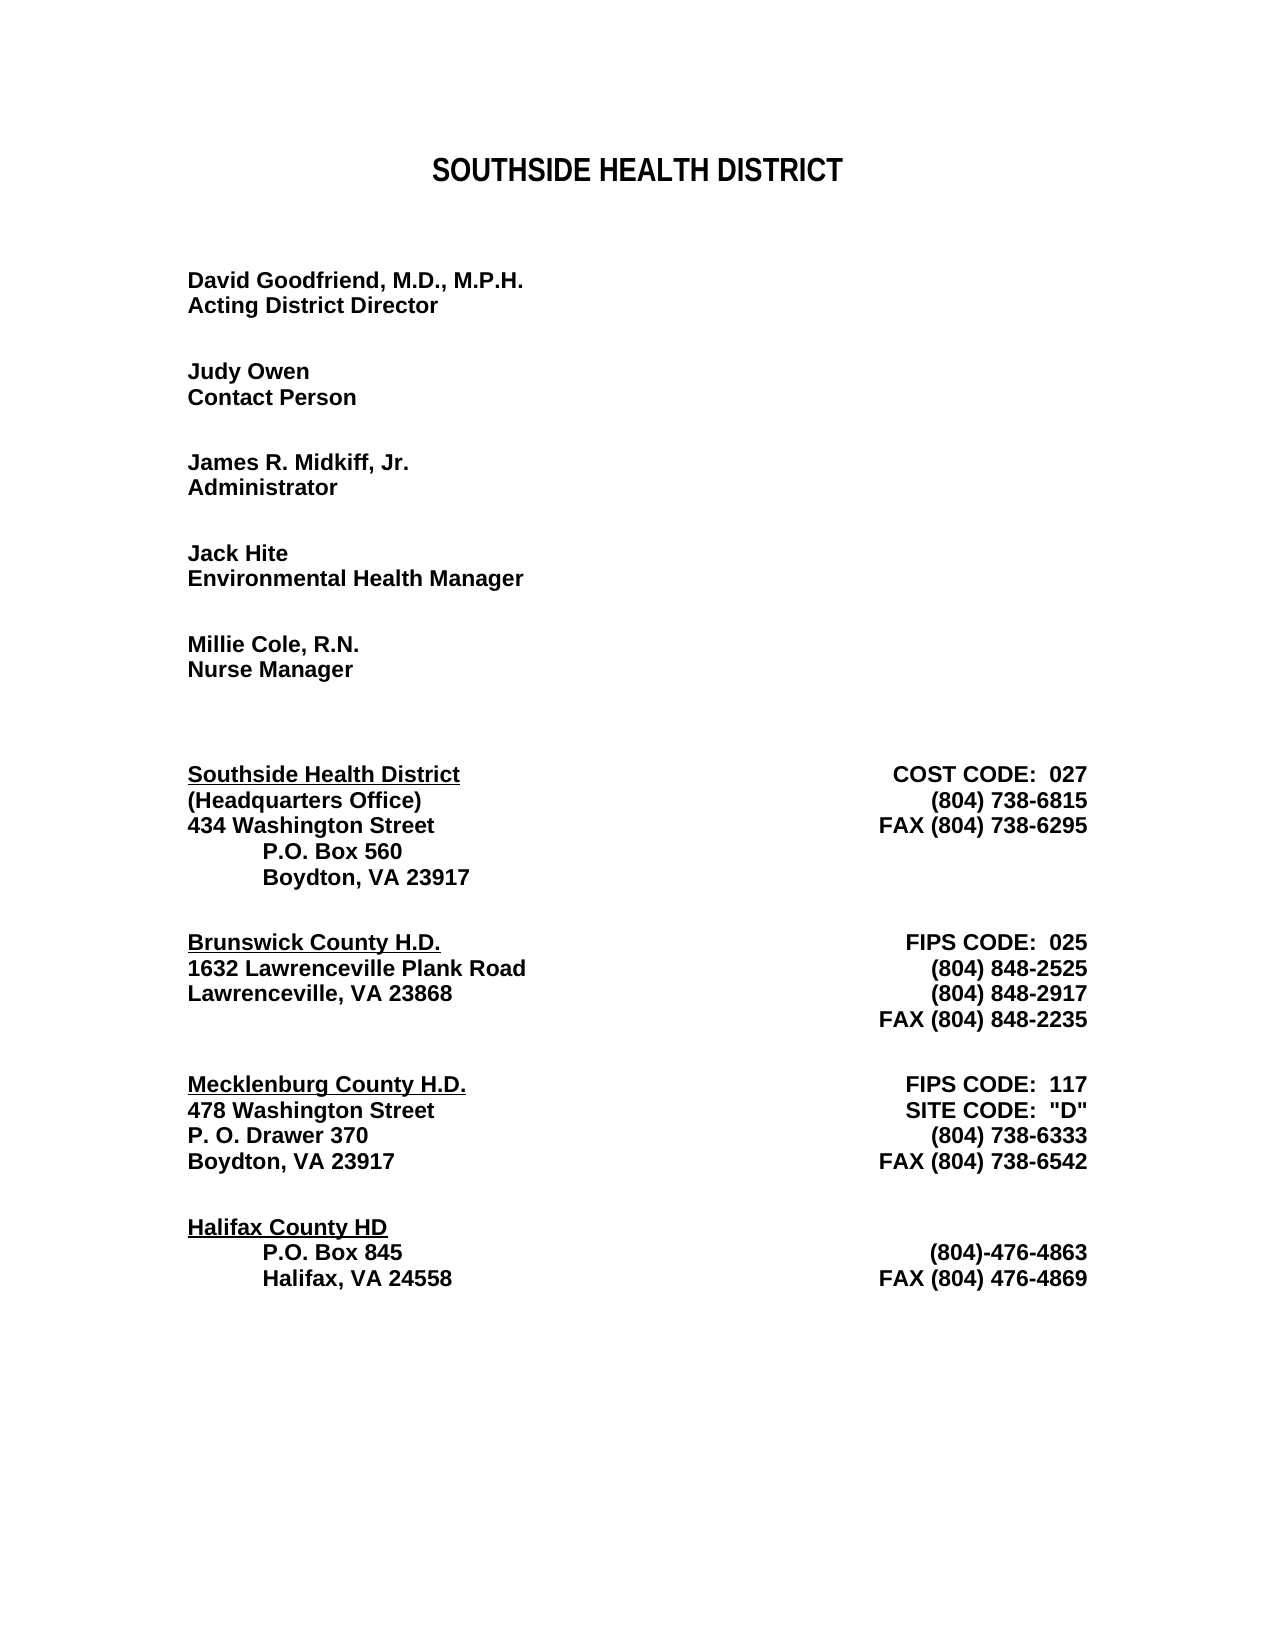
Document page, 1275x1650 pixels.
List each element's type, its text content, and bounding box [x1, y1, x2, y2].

text David Goodfriend, M.D., M.P.H. [187, 268, 1087, 293]
text Acting District Director [187, 293, 1087, 319]
text Jack Hite [187, 540, 1087, 566]
text 1632 Lawrenceville Plank Road (804) 848-2525 [187, 955, 1087, 981]
text James R. Midkiff, Jr. [187, 449, 1087, 475]
text Lawrenceville, VA 23868 (804) 848-2917 [187, 981, 1087, 1007]
text Judy Owen [187, 358, 1087, 384]
text Mecklenburg County H.D. FIPS CODE: 117 [187, 1072, 1087, 1098]
text Halifax, VA 24558 FAX (804) 476-4869 [187, 1265, 1087, 1291]
text Administrator [187, 475, 1087, 501]
text Boydton, VA 23917 FAX (804) 738-6542 [187, 1149, 1087, 1174]
text P. O. Drawer 370 (804) 738-6333 [187, 1123, 1087, 1149]
text Southside Health District COST CODE: 027 [187, 762, 1087, 788]
text 434 Washington Street FAX (804) 738-6295 [187, 813, 1087, 839]
text Environmental Health Manager [187, 566, 1087, 592]
subtitle SOUTHSIDE HEALTH DISTRICT [187, 150, 1087, 188]
text P.O. Box 845 (804)-476-4863 [187, 1240, 1087, 1265]
text P.O. Box 560 [187, 839, 1087, 864]
text 478 Washington Street SITE CODE: "D" [187, 1098, 1087, 1123]
text FAX (804) 848-2235 [187, 1007, 1087, 1032]
text Boydton, VA 23917 [187, 864, 1087, 890]
text Brunswick County H.D. FIPS CODE: 025 [187, 930, 1087, 955]
text Halifax County HD [187, 1214, 1087, 1240]
text Nurse Manager [187, 657, 1087, 683]
text Millie Cole, R.N. [187, 631, 1087, 657]
text (Headquarters Office) (804) 738-6815 [187, 788, 1087, 813]
text Contact Person [187, 384, 1087, 410]
